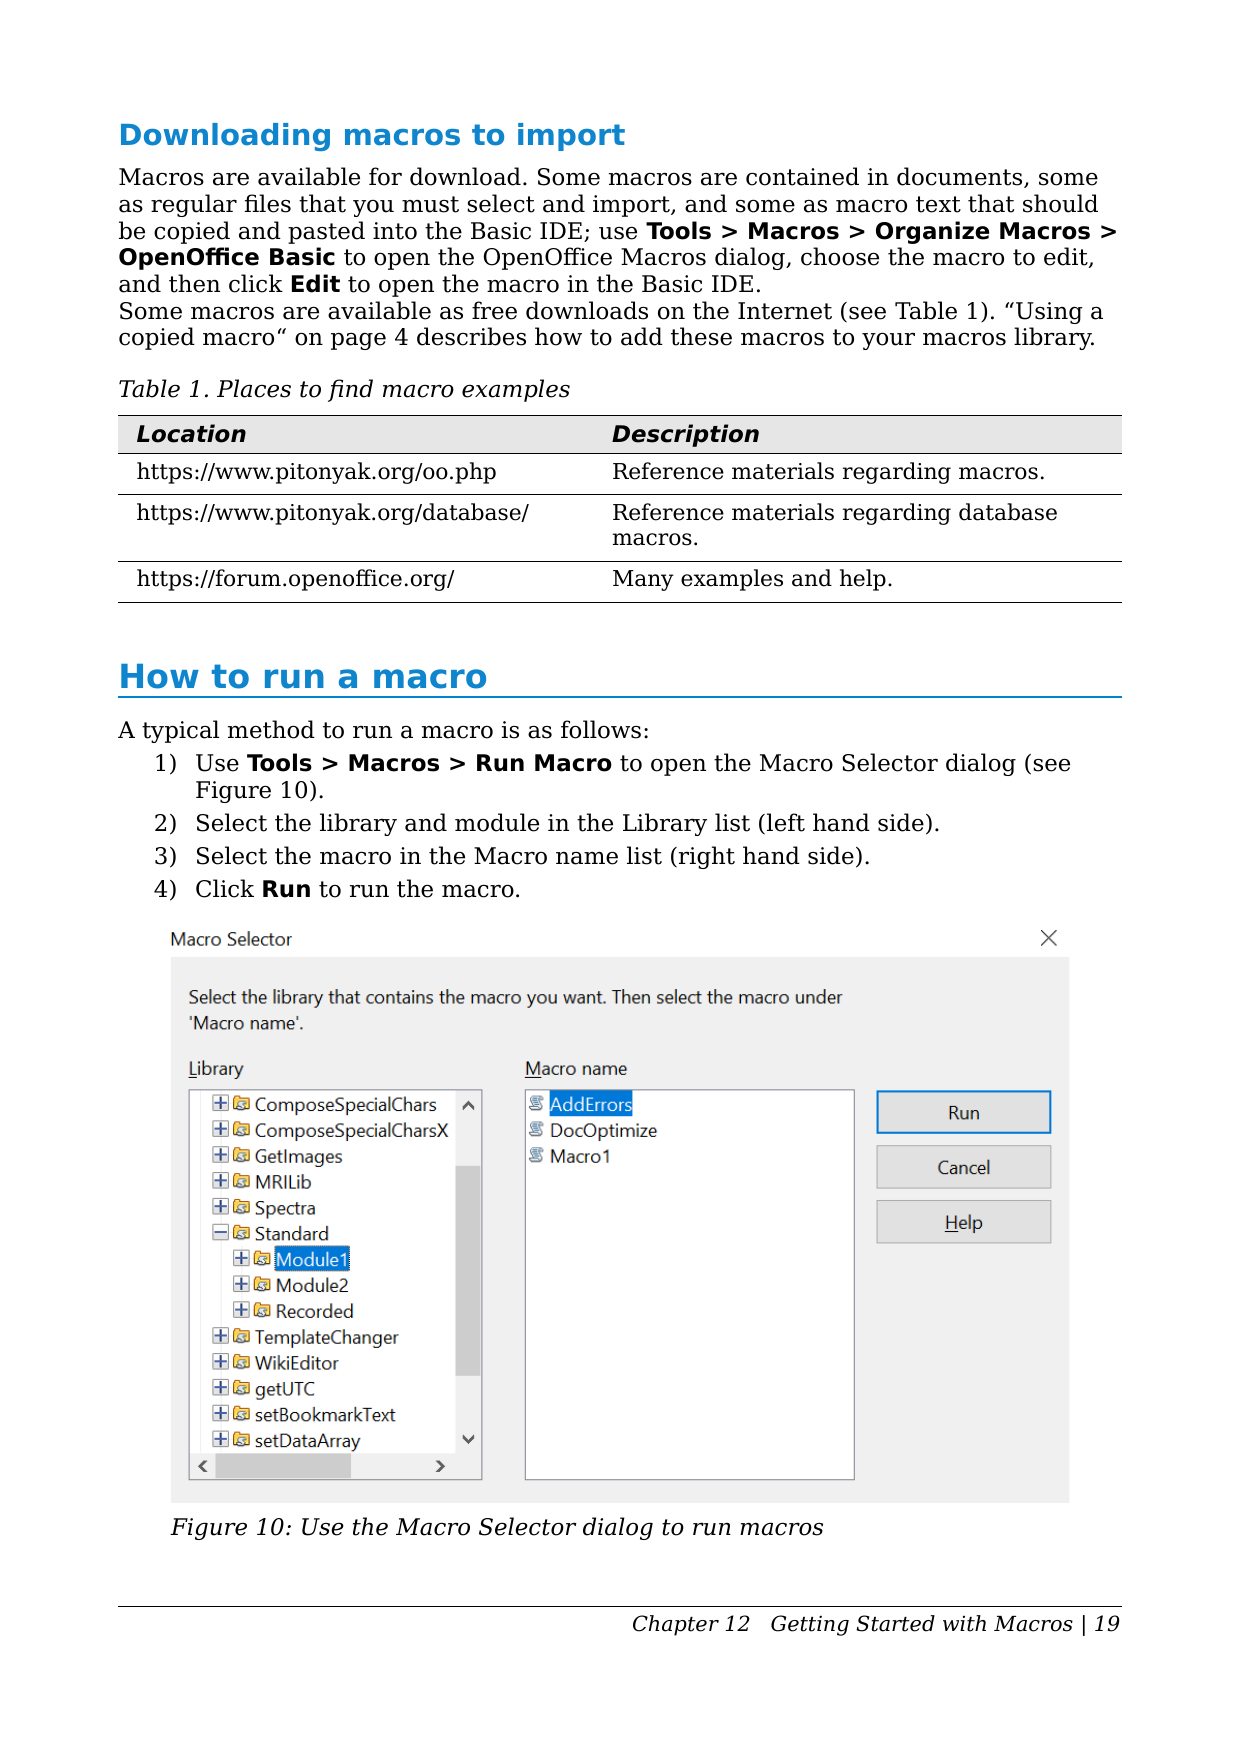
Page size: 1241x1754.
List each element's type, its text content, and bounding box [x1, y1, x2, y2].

list A typical method to run a macro is as follows: [118, 717, 1122, 744]
table_cell Reference materials regarding database macros. [594, 495, 1122, 561]
text Figure 10: Use the Macro Selector dialog to run macros [171, 1514, 1069, 1541]
list Select the macro in the Macro name list (right hand side). [177, 843, 1122, 869]
table_cell https://forum.openoffice.org/ [118, 562, 594, 602]
list Click Run to run the macro. [177, 876, 1122, 902]
table_cell Many examples and help. [594, 562, 1122, 602]
table_header Location [118, 416, 594, 453]
list Use Tools > Macros > Run Macro to open the Macro Selector dialog (see Figure 10). [177, 750, 1122, 804]
subtitle How to run a macro [118, 657, 1122, 696]
picture [170, 927, 1070, 1503]
table_cell Reference materials regarding macros. [594, 454, 1122, 494]
table_cell https://www.pitonyak.org/database/ [118, 495, 594, 561]
text Macros are available for download. Some macros are contained in documents, some as regular files that you must select and import, and some as macro text that should be copied and pasted into the Basic IDE; use Tools > Macros > Organize Macros > OpenOffice Basic to open the OpenOffice Macros dialog, choose the macro to edit, and then click Edit to open the macro in the Basic IDE. [118, 164, 1122, 298]
text Some macros are available as free downloads on the Internet (see Table 1). “Using a copied macro“ on page 4 describes how to add these macros to your macros library. [118, 298, 1122, 351]
list Select the library and module in the Library list (left hand side). [177, 810, 1122, 837]
subtitle Downloading macros to import [118, 118, 1122, 152]
text Table 1. Places to find macro examples [118, 376, 1122, 403]
table_cell https://www.pitonyak.org/oo.php [118, 454, 594, 494]
table_header Description [594, 416, 1122, 453]
